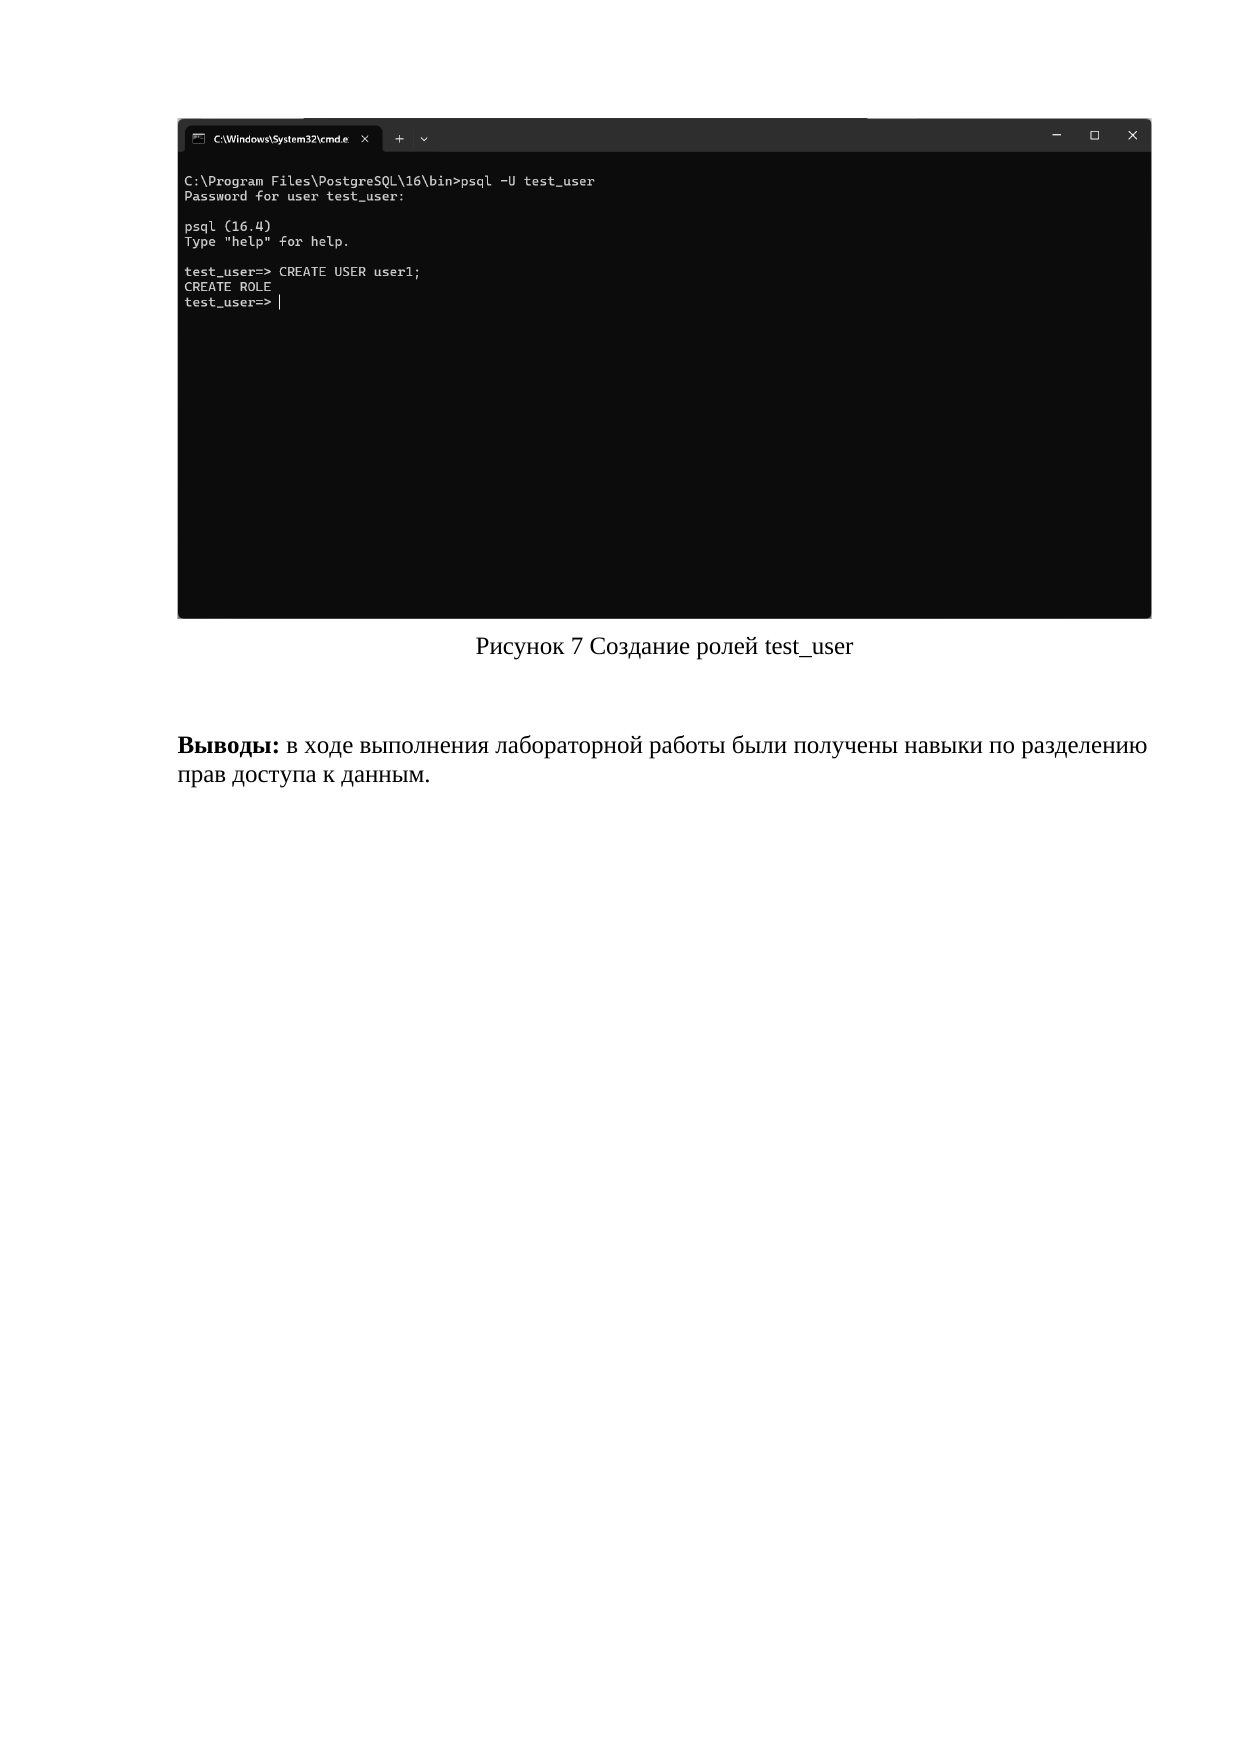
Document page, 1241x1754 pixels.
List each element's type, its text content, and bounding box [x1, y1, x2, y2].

picture [177, 118, 1152, 619]
text Рисунок 7 Создание ролей test_user [177, 631, 1152, 660]
text Выводы: в ходе выполнения лабораторной работы были получены навыки по разделению прав доступа к данным. [177, 730, 1152, 788]
